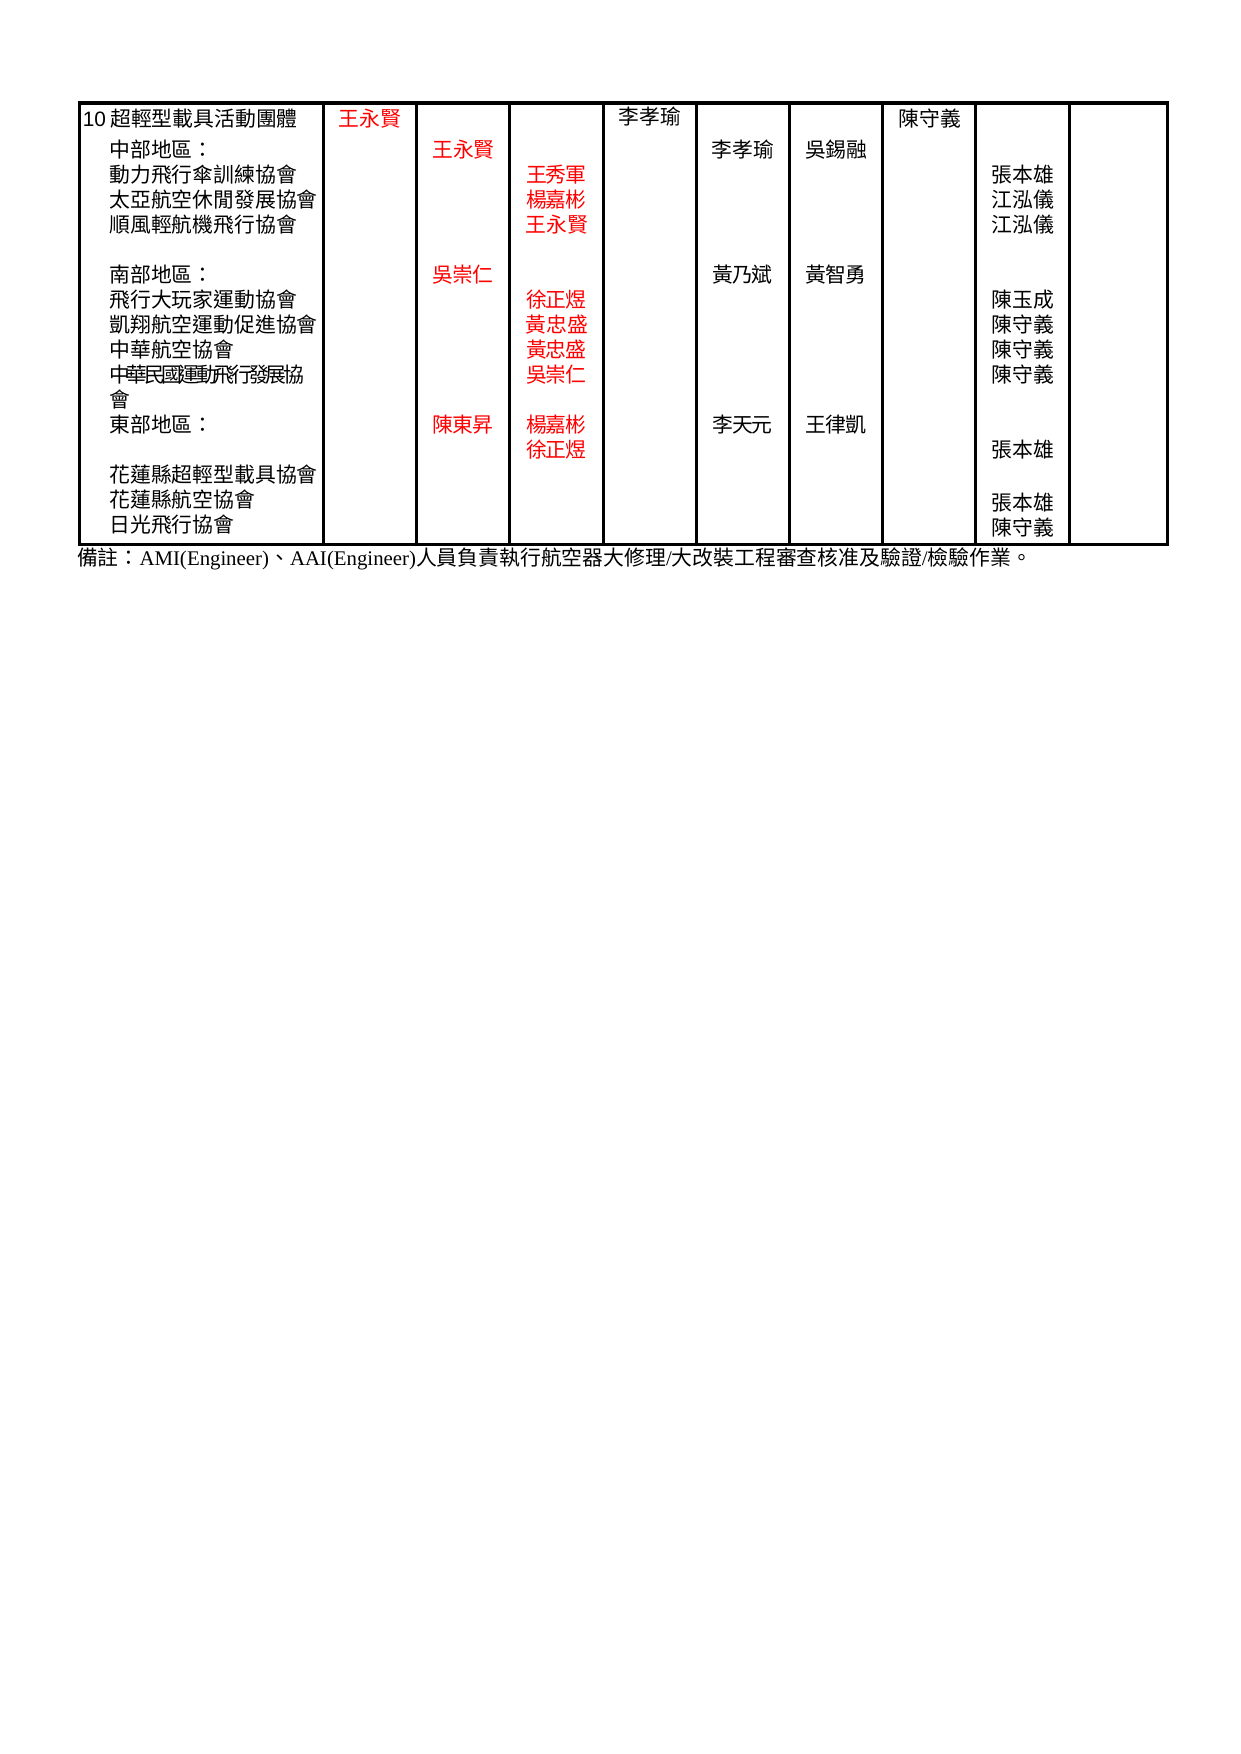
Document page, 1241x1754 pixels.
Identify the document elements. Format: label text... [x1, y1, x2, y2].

table_cell [605, 263, 695, 412]
table_cell [884, 413, 974, 487]
table_cell 楊嘉彬 徐正煜 [511, 413, 602, 487]
table_cell [884, 134, 974, 262]
table_cell [418, 105, 508, 134]
table_cell 吳錫融 [791, 134, 881, 262]
table_cell [325, 134, 415, 262]
table_cell 王秀軍 楊嘉彬 王永賢 [511, 134, 602, 262]
table_cell 東部地區： 花蓮縣超輕型載具協會 [81, 413, 322, 487]
table_cell 黃乃斌 [698, 263, 788, 412]
table_cell [1071, 263, 1166, 412]
table_cell 張本雄 江泓儀 江泓儀 [977, 134, 1068, 262]
table_cell 王永賢 [418, 134, 508, 262]
table_cell [791, 105, 881, 134]
table_cell [1071, 488, 1166, 543]
table_cell 李天元 [698, 413, 788, 487]
table_cell [884, 488, 974, 543]
table_cell [325, 263, 415, 412]
table_cell 花蓮縣航空協會 日光飛行協會 [81, 488, 322, 543]
table_cell [605, 134, 695, 262]
table_cell 南部地區： 飛行大玩家運動協會 凱翔航空運動促進協會 中華航空協會 中華民國運動飛行發展協會 [81, 263, 322, 412]
table_cell 陳守義 [884, 105, 974, 134]
table_cell [418, 488, 508, 543]
table_cell 張本雄 陳守義 [977, 488, 1068, 543]
table_cell [511, 488, 602, 543]
table_cell 中部地區： 動力飛行傘訓練協會 太亞航空休閒發展協會 順風輕航機飛行協會 [81, 134, 322, 262]
table_cell 王律凱 [791, 413, 881, 487]
table_cell 吳崇仁 [418, 263, 508, 412]
table_cell [605, 413, 695, 487]
table_cell [1071, 105, 1166, 262]
table_cell [698, 488, 788, 543]
table_cell 黃智勇 [791, 263, 881, 412]
table_cell [884, 263, 974, 412]
table_cell 李孝瑜 [605, 105, 695, 134]
table_cell [511, 105, 602, 134]
table_cell [325, 413, 415, 487]
table_cell 徐正煜 黃忠盛 黃忠盛 吳崇仁 [511, 263, 602, 412]
table_cell [791, 488, 881, 543]
text 備註：AMI(Engineer)、AAI(Engineer)人員負責執行航空器大修理/大改裝工程審查核准及驗證/檢驗作業。 [77, 546, 1181, 571]
table_cell [605, 488, 695, 543]
table_cell 張本雄 [977, 413, 1068, 487]
table_cell 李孝瑜 [698, 134, 788, 262]
table_cell [1071, 413, 1166, 487]
table_cell 陳東昇 [418, 413, 508, 487]
table_cell 陳玉成 陳守義 陳守義 陳守義 [977, 263, 1068, 412]
table_cell 王永賢 [325, 105, 415, 134]
table_cell [325, 488, 415, 543]
table_cell [977, 105, 1068, 134]
table_cell 10超輕型載具活動團體 [81, 105, 322, 134]
table_cell [698, 105, 788, 134]
